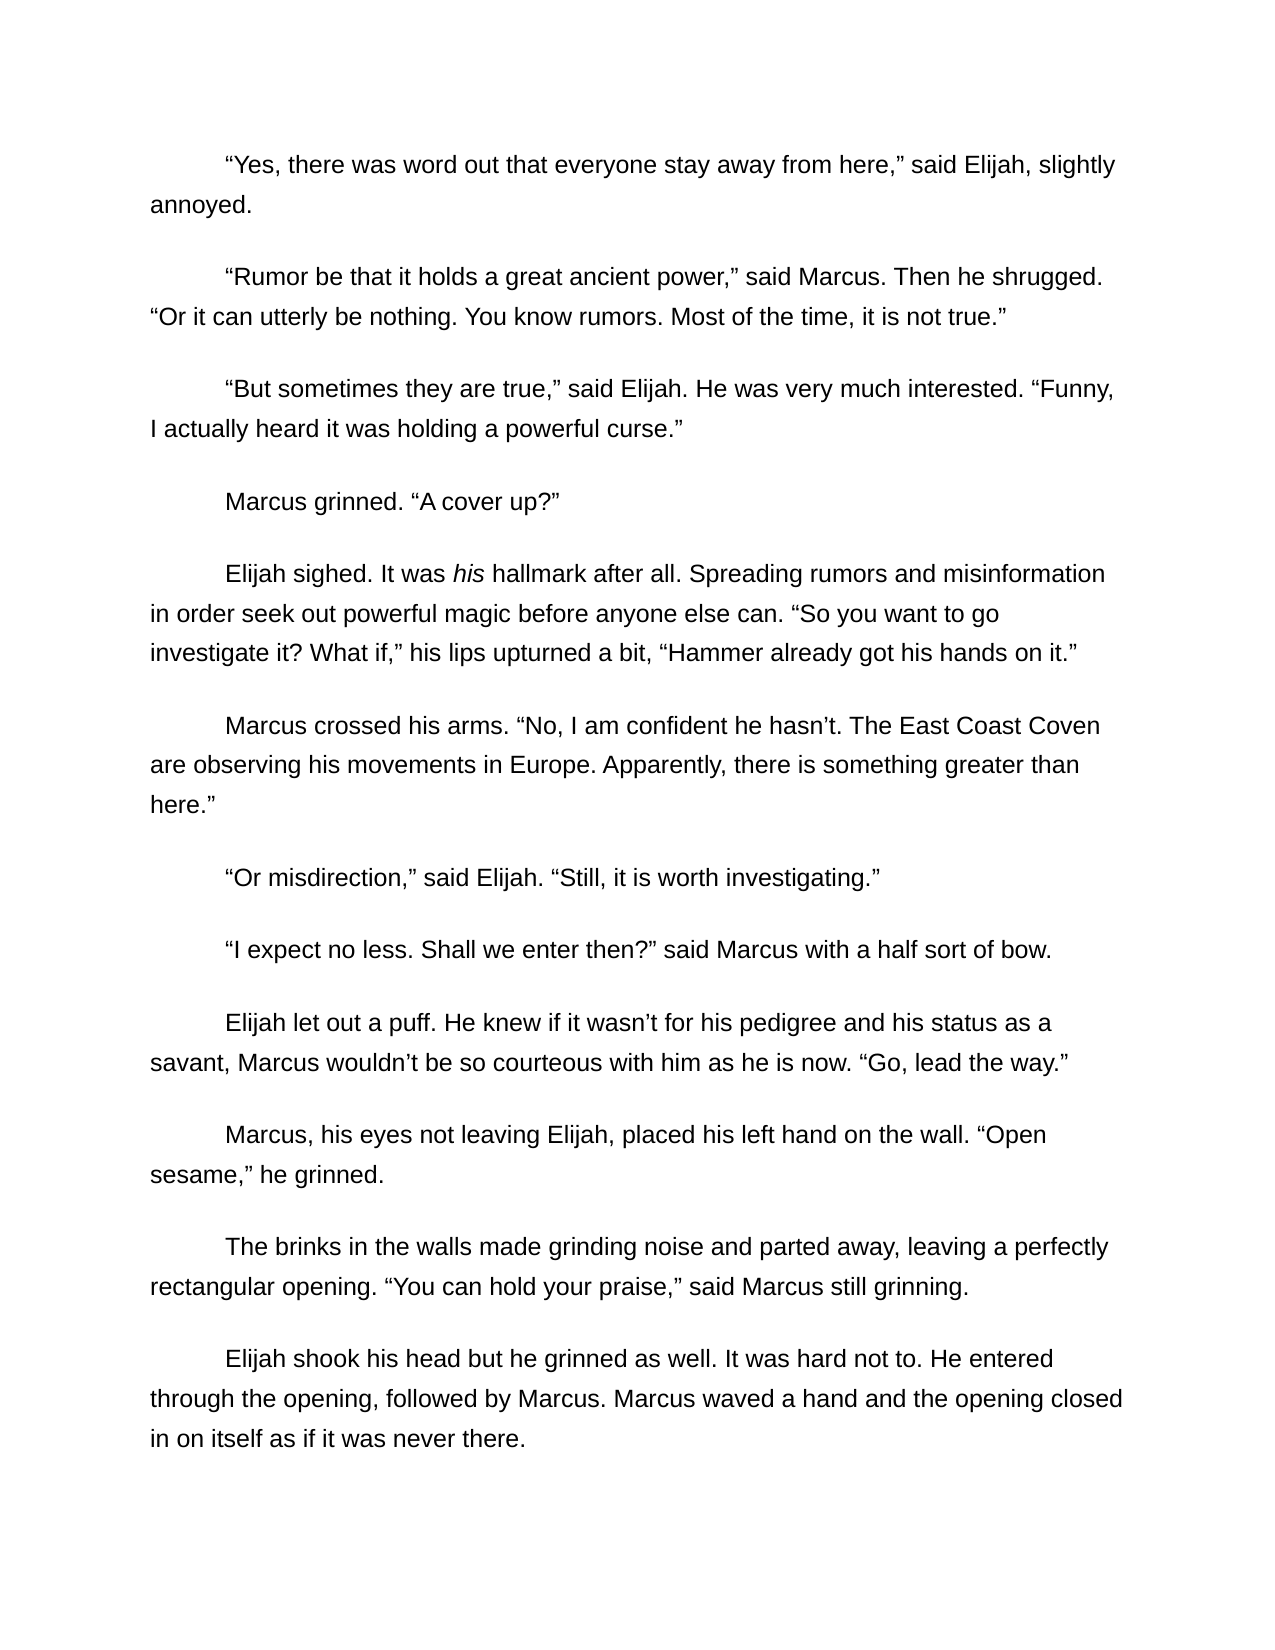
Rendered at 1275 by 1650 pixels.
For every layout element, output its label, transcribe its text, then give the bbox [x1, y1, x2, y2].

text Elijah let out a puff. He knew if it wasn’t for his pedigree and his status as a savant, Marcus wouldn’t be so courteous with him as he is now. “Go, lead the way.” [150, 1008, 1125, 1076]
text “But sometimes they are true,” said Elijah. He was very much interested. “Funny, I actually heard it was holding a powerful curse.” [150, 374, 1125, 443]
text “Or misdirection,” said Elijah. “Still, it is worth investigating.” [150, 863, 1125, 891]
text Elijah shook his head but he grinned as well. It was hard not to. He entered through the opening, followed by Marcus. Marcus waved a hand and the opening closed in on itself as if it was never there. [150, 1344, 1125, 1452]
text “Yes, there was word out that everyone stay away from here,” said Elijah, slightly annoyed. [150, 150, 1125, 218]
text Marcus grinned. “A cover up?” [150, 487, 1125, 515]
text Elijah sighed. It was his hallmark after all. Spreading rumors and misinformation in order seek out powerful magic before anyone else can. “So you want to go investigate it? What if,” his lips upturned a bit, “Hammer already got his hands on it.” [150, 559, 1125, 667]
text Marcus, his eyes not leaving Elijah, placed his left hand on the wall. “Open sesame,” he grinned. [150, 1120, 1125, 1188]
text Marcus crossed his arms. “No, I am confident he hasn’t. The East Coast Coven are observing his movements in Europe. Apparently, there is something greater than here.” [150, 711, 1125, 819]
text “I expect no less. Shall we enter then?” said Marcus with a half sort of bow. [150, 935, 1125, 964]
text “Rumor be that it holds a great ancient power,” said Marcus. Then he shrugged. “Or it can utterly be nothing. You know rumors. Most of the time, it is not true.” [150, 262, 1125, 331]
text The brinks in the walls made grinding noise and parted away, leaving a perfectly rectangular opening. “You can hold your praise,” said Marcus still grinning. [150, 1232, 1125, 1301]
